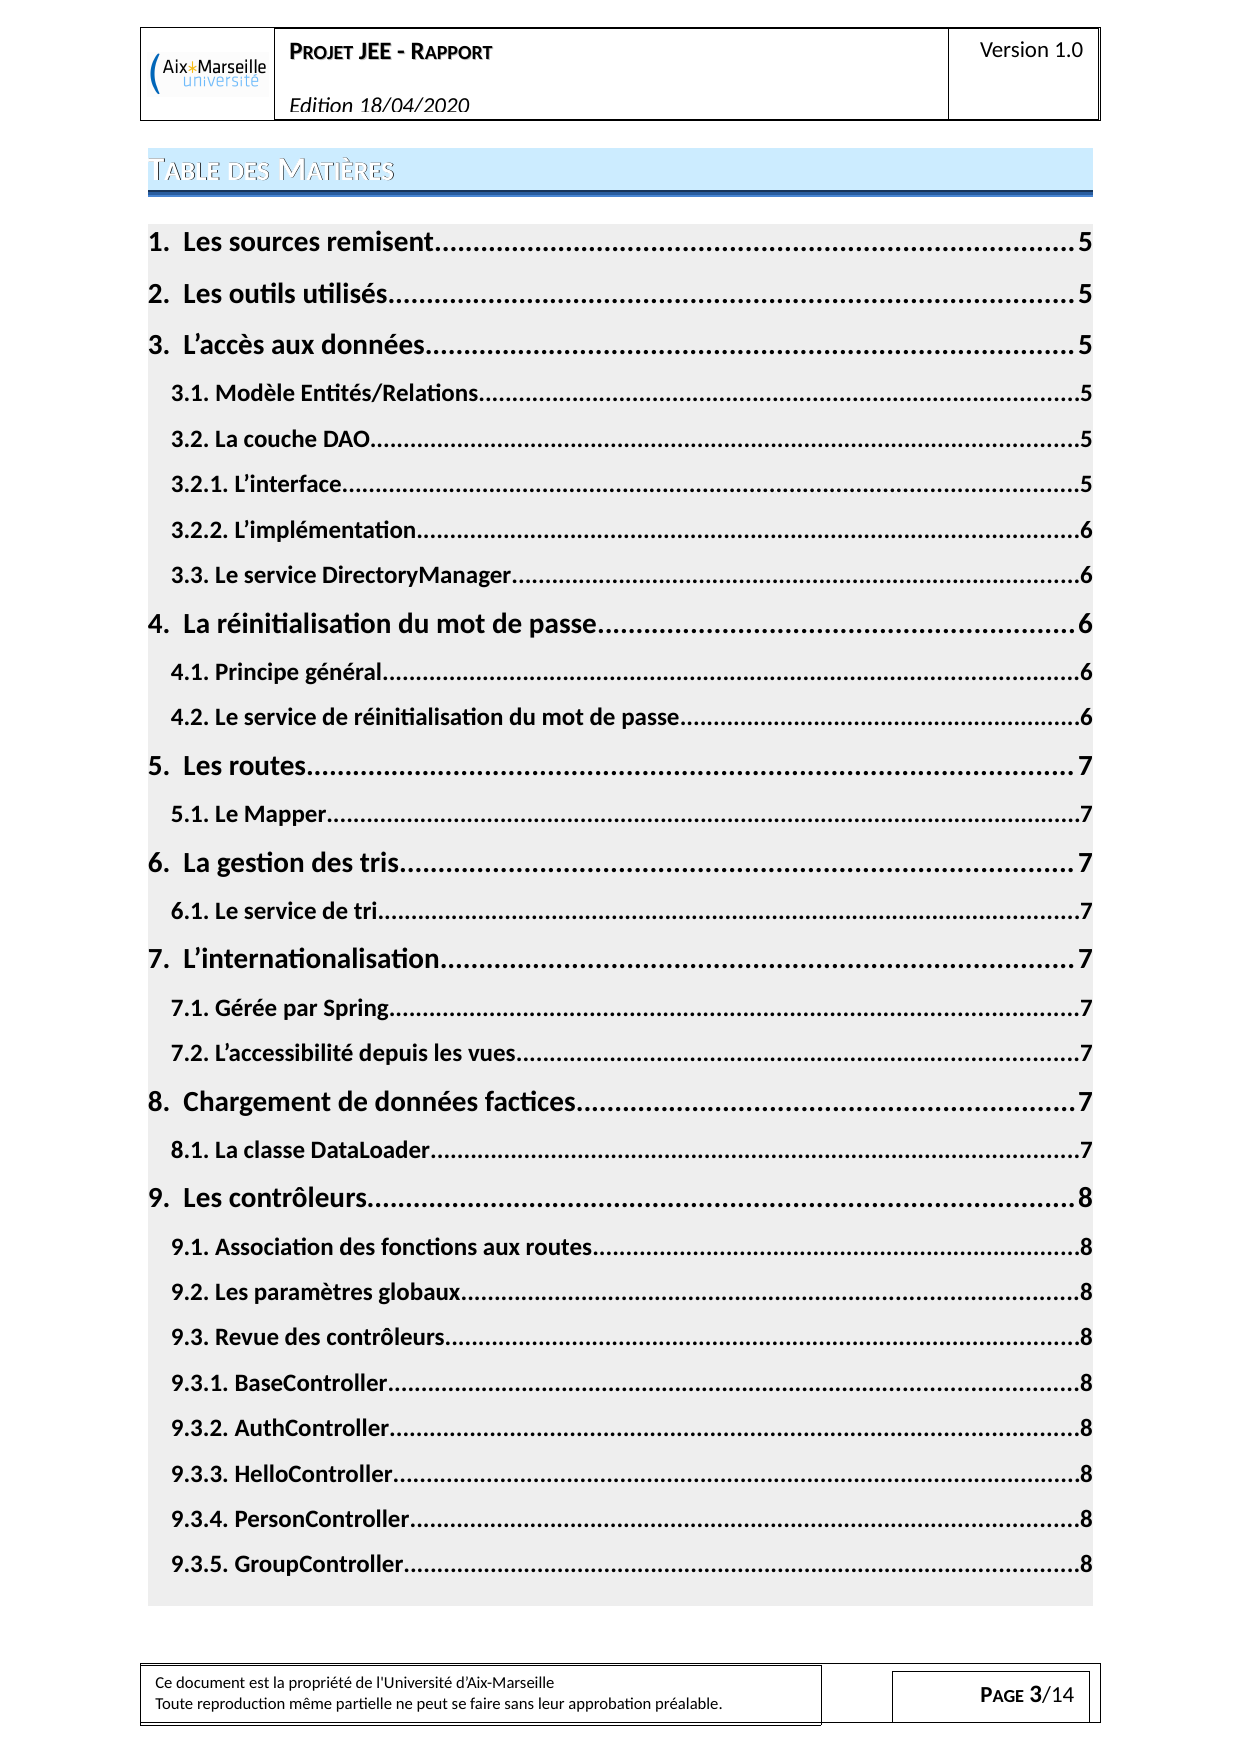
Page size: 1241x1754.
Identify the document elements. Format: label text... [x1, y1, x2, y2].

text 9.3.3. HelloController 8 [171, 1458, 1093, 1488]
text 4.1. Principe général 6 [171, 656, 1093, 687]
text 3.2.2. L’implémentation 6 [171, 514, 1093, 544]
text 9.1. Association des fonctions aux routes 8 [171, 1231, 1093, 1261]
text 5. Les routes 7 [148, 747, 1093, 782]
text 7.1. Gérée par Spring 7 [171, 992, 1093, 1022]
text 3.3. Le service DirectoryManager 6 [171, 559, 1093, 590]
text 8.1. La classe DataLoader 7 [171, 1134, 1093, 1164]
picture [147, 52, 269, 97]
text 7. L’internationalisation 7 [148, 940, 1093, 976]
text 9. Les contrôleurs 8 [148, 1179, 1093, 1215]
text 2. Les outils utilisés 5 [148, 275, 1093, 311]
text 4. La réinitialisation du mot de passe 6 [148, 605, 1093, 640]
text 9.3.5. GroupController 8 [171, 1549, 1093, 1579]
text 5.1. Le Mapper 7 [171, 798, 1093, 829]
text 4.2. Le service de réinitialisation du mot de passe 6 [171, 701, 1093, 732]
text 6.1. Le service de tri 7 [171, 895, 1093, 926]
text 8. Chargement de données factices 7 [148, 1083, 1093, 1118]
text 9.3.2. AuthController 8 [171, 1412, 1093, 1443]
text 3.1. Modèle Entités/Relations 5 [171, 378, 1093, 408]
text 3. L’accès aux données 5 [148, 326, 1093, 362]
text 7.2. L’accessibilité depuis les vues 7 [171, 1037, 1093, 1068]
text 3.2.1. L’interface 5 [171, 468, 1093, 499]
text 6. La gestion des tris 7 [148, 844, 1093, 879]
text 9.2. Les paramètres globaux 8 [171, 1276, 1093, 1307]
text 3.2. La couche DAO 5 [171, 423, 1093, 453]
text 9.3.4. PersonController 8 [171, 1503, 1093, 1534]
text 9.3. Revue des contrôleurs 8 [171, 1322, 1093, 1352]
text Table des Matières [148, 148, 1093, 190]
text 1. Les sources remisent 5 [148, 223, 1093, 259]
text 9.3.1. BaseController 8 [171, 1367, 1093, 1397]
